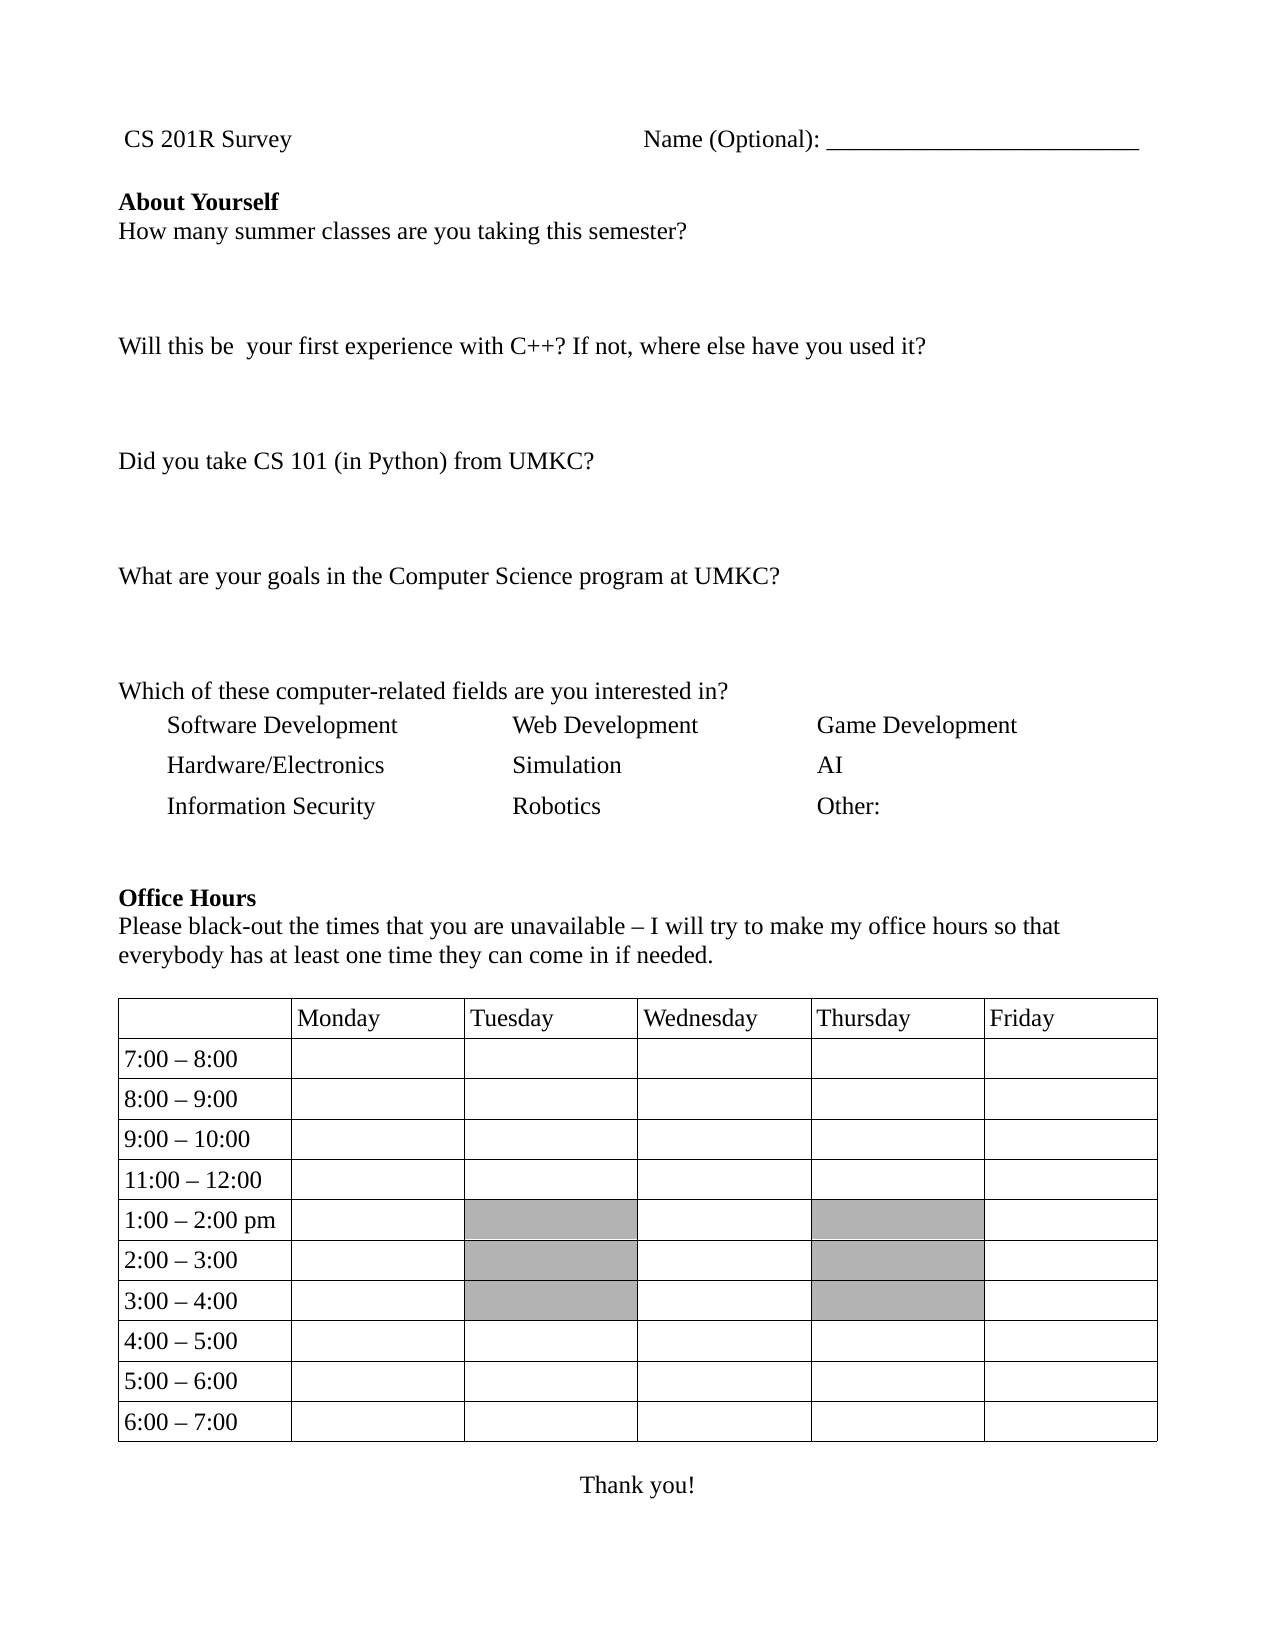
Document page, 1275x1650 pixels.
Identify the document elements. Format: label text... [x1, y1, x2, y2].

table_header Web Development [506, 705, 811, 745]
table_cell [812, 1402, 984, 1441]
table_cell [985, 1200, 1157, 1239]
table_cell [985, 1362, 1157, 1401]
table_cell [985, 1160, 1157, 1199]
table_cell [465, 1402, 637, 1441]
table_cell [465, 1039, 637, 1078]
table_cell [985, 1241, 1157, 1280]
table_cell [638, 1362, 811, 1401]
table_cell AI [811, 745, 1158, 785]
table_cell 1:00 – 2:00 pm [119, 1200, 291, 1239]
table_cell [292, 1079, 464, 1119]
table_cell Simulation [506, 745, 811, 785]
table_cell Other: [811, 785, 1158, 825]
table_cell [812, 1039, 984, 1078]
text What are your goals in the Computer Science program at UMKC? [118, 561, 1157, 589]
table_cell [292, 1039, 464, 1078]
table_header CS 201R Survey [118, 118, 637, 158]
table_cell [465, 1120, 637, 1159]
table_cell [812, 1079, 984, 1119]
table_cell [465, 1200, 637, 1239]
text Thank you! [118, 1470, 1157, 1499]
table_cell [638, 1160, 811, 1199]
table_cell [985, 1079, 1157, 1119]
table_cell [465, 1160, 637, 1199]
table_cell Robotics [506, 785, 811, 825]
table_header [119, 999, 291, 1038]
table_cell [292, 1362, 464, 1401]
table_cell [812, 1120, 984, 1159]
text Office Hours [118, 883, 1157, 911]
text Please black-out the times that you are unavailable – I will try to make my office hours so that everybody has at least one time they can come in if needed. [118, 911, 1157, 969]
table_cell [985, 1039, 1157, 1078]
table_header Wednesday [638, 999, 811, 1038]
table_cell 6:00 – 7:00 [119, 1402, 291, 1441]
table_cell [292, 1200, 464, 1239]
table_cell [638, 1321, 811, 1361]
table_cell [985, 1321, 1157, 1361]
table_cell [292, 1402, 464, 1441]
table_cell [985, 1402, 1157, 1441]
table_cell [638, 1241, 811, 1280]
table_cell Hardware/Electronics [161, 745, 506, 785]
table_cell [985, 1120, 1157, 1159]
table_header Game Development [811, 705, 1158, 745]
table_cell [638, 1281, 811, 1320]
table_cell 4:00 – 5:00 [119, 1321, 291, 1361]
table_cell [638, 1120, 811, 1159]
table_header Friday [985, 999, 1157, 1038]
table_cell [465, 1079, 637, 1119]
table_cell [292, 1241, 464, 1280]
table_cell 9:00 – 10:00 [119, 1120, 291, 1159]
table_cell [465, 1241, 637, 1280]
table_cell [292, 1281, 464, 1320]
table_cell [812, 1241, 984, 1280]
table_header Tuesday [465, 999, 637, 1038]
table_header Software Development [161, 705, 506, 745]
table_header Thursday [812, 999, 984, 1038]
table_cell [292, 1321, 464, 1361]
table_cell [638, 1200, 811, 1239]
text Will this be your first experience with C++? If not, where else have you used it? [118, 331, 1157, 359]
table_cell [812, 1281, 984, 1320]
table_cell [638, 1402, 811, 1441]
table_cell [812, 1200, 984, 1239]
table_cell [292, 1160, 464, 1199]
table_cell [985, 1281, 1157, 1320]
table_cell 2:00 – 3:00 [119, 1241, 291, 1280]
table_header Monday [292, 999, 464, 1038]
table_cell 3:00 – 4:00 [119, 1281, 291, 1320]
table_cell [465, 1321, 637, 1361]
table_cell [812, 1160, 984, 1199]
text Which of these computer-related fields are you interested in? [118, 676, 1157, 704]
table_cell [292, 1120, 464, 1159]
table_cell 11:00 – 12:00 [119, 1160, 291, 1199]
table_cell Information Security [161, 785, 506, 825]
table_cell [638, 1039, 811, 1078]
table_cell [812, 1321, 984, 1361]
table_cell 7:00 – 8:00 [119, 1039, 291, 1078]
table_cell [638, 1079, 811, 1119]
text Did you take CS 101 (in Python) from UMKC? [118, 446, 1157, 474]
text How many summer classes are you taking this semester? [118, 216, 1157, 244]
table_cell [465, 1281, 637, 1320]
table_cell [465, 1362, 637, 1401]
table_cell [812, 1362, 984, 1401]
table_cell 8:00 – 9:00 [119, 1079, 291, 1119]
table_header Name (Optional): _________________________ [638, 118, 1157, 158]
text About Yourself [118, 187, 1157, 216]
table_cell 5:00 – 6:00 [119, 1362, 291, 1401]
